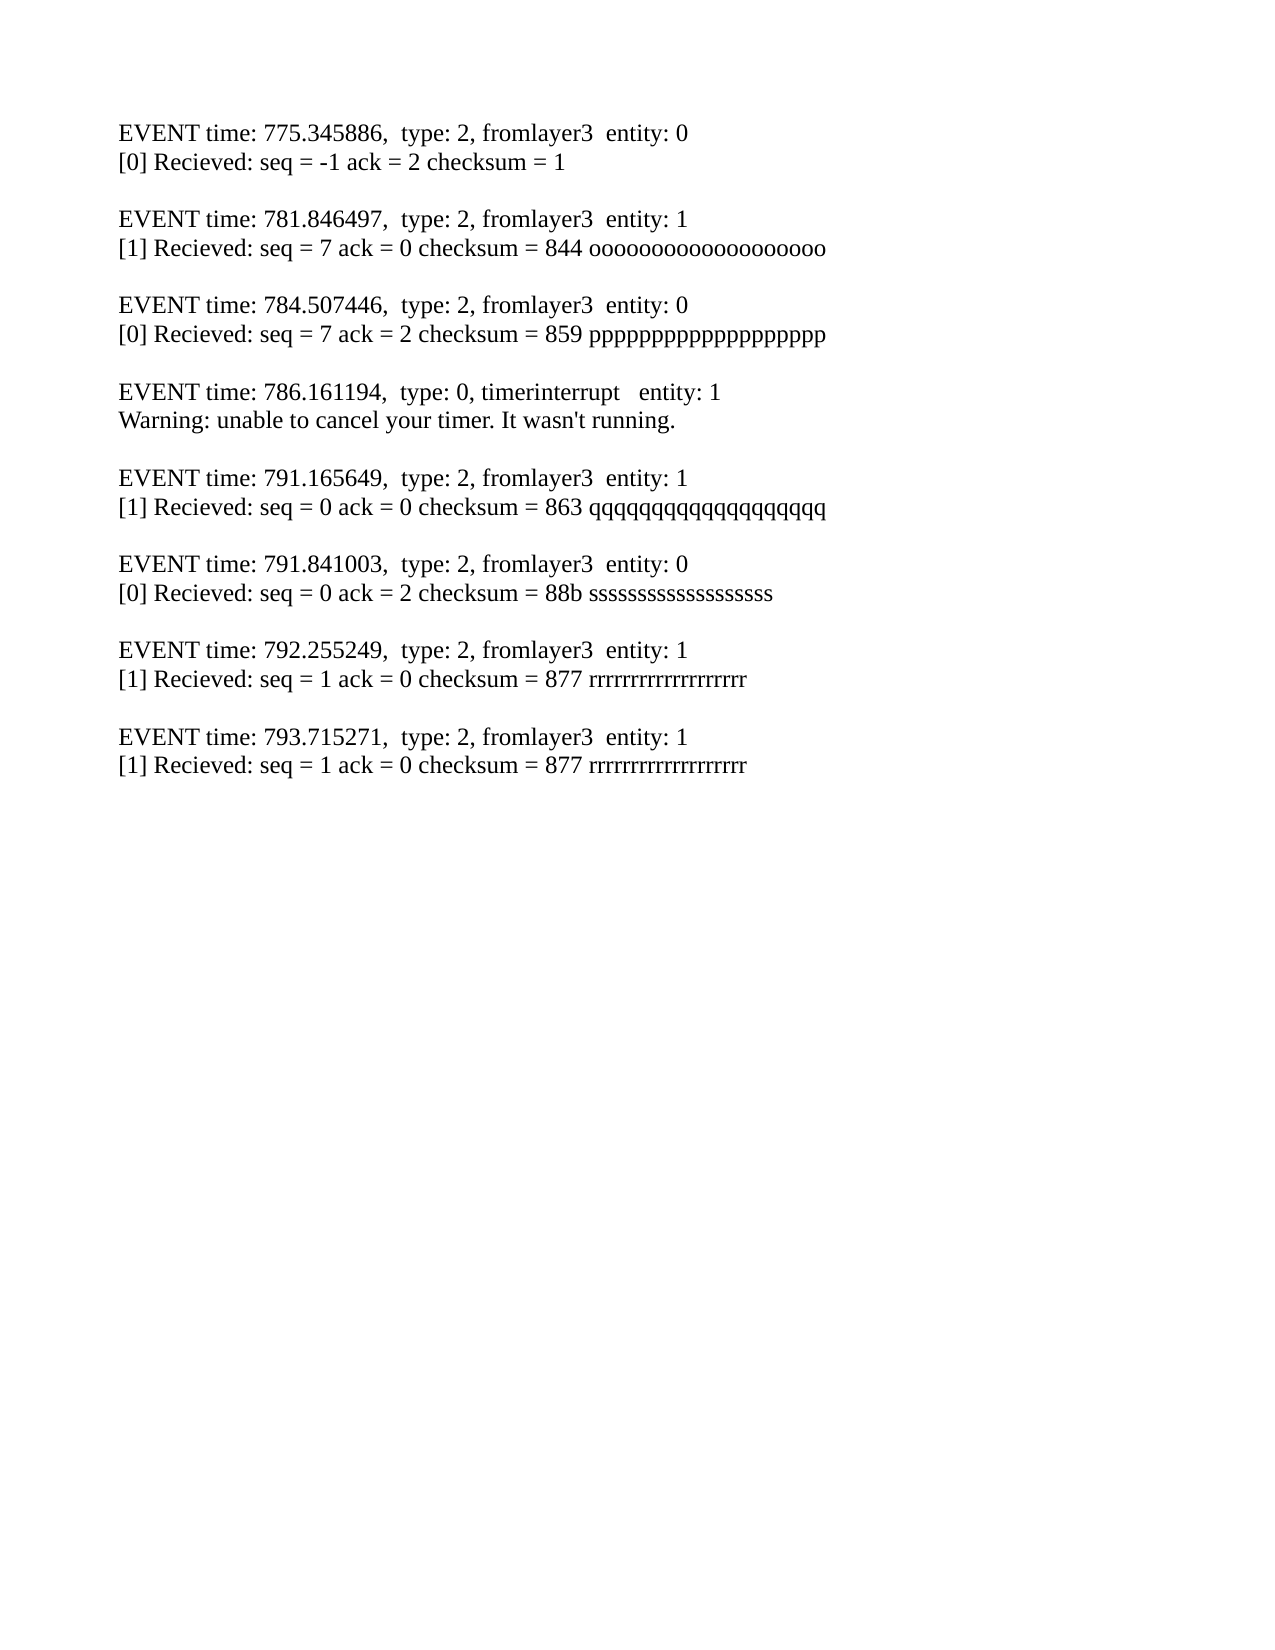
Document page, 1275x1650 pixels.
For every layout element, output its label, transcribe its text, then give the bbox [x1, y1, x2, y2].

text [1] Recieved: seq = 1 ack = 0 checksum = 877 rrrrrrrrrrrrrrrrrrr [118, 751, 1157, 779]
text [1] Recieved: seq = 0 ack = 0 checksum = 863 qqqqqqqqqqqqqqqqqqq [118, 492, 1157, 521]
text EVENT time: 793.715271, type: 2, fromlayer3 entity: 1 [118, 722, 1157, 751]
text EVENT time: 786.161194, type: 0, timerinterrupt entity: 1 [118, 377, 1157, 406]
text Warning: unable to cancel your timer. It wasn't running. [118, 406, 1157, 434]
text [0] Recieved: seq = 0 ack = 2 checksum = 88b sssssssssssssssssss [118, 578, 1157, 607]
text [0] Recieved: seq = 7 ack = 2 checksum = 859 ppppppppppppppppppp [118, 319, 1157, 348]
text EVENT time: 775.345886, type: 2, fromlayer3 entity: 0 [118, 118, 1157, 147]
text EVENT time: 784.507446, type: 2, fromlayer3 entity: 0 [118, 291, 1157, 319]
text [1] Recieved: seq = 1 ack = 0 checksum = 877 rrrrrrrrrrrrrrrrrrr [118, 664, 1157, 693]
text EVENT time: 791.165649, type: 2, fromlayer3 entity: 1 [118, 463, 1157, 492]
text EVENT time: 781.846497, type: 2, fromlayer3 entity: 1 [118, 204, 1157, 233]
text [0] Recieved: seq = -1 ack = 2 checksum = 1 [118, 147, 1157, 176]
text [1] Recieved: seq = 7 ack = 0 checksum = 844 ooooooooooooooooooo [118, 233, 1157, 262]
text EVENT time: 792.255249, type: 2, fromlayer3 entity: 1 [118, 636, 1157, 664]
text EVENT time: 791.841003, type: 2, fromlayer3 entity: 0 [118, 549, 1157, 578]
